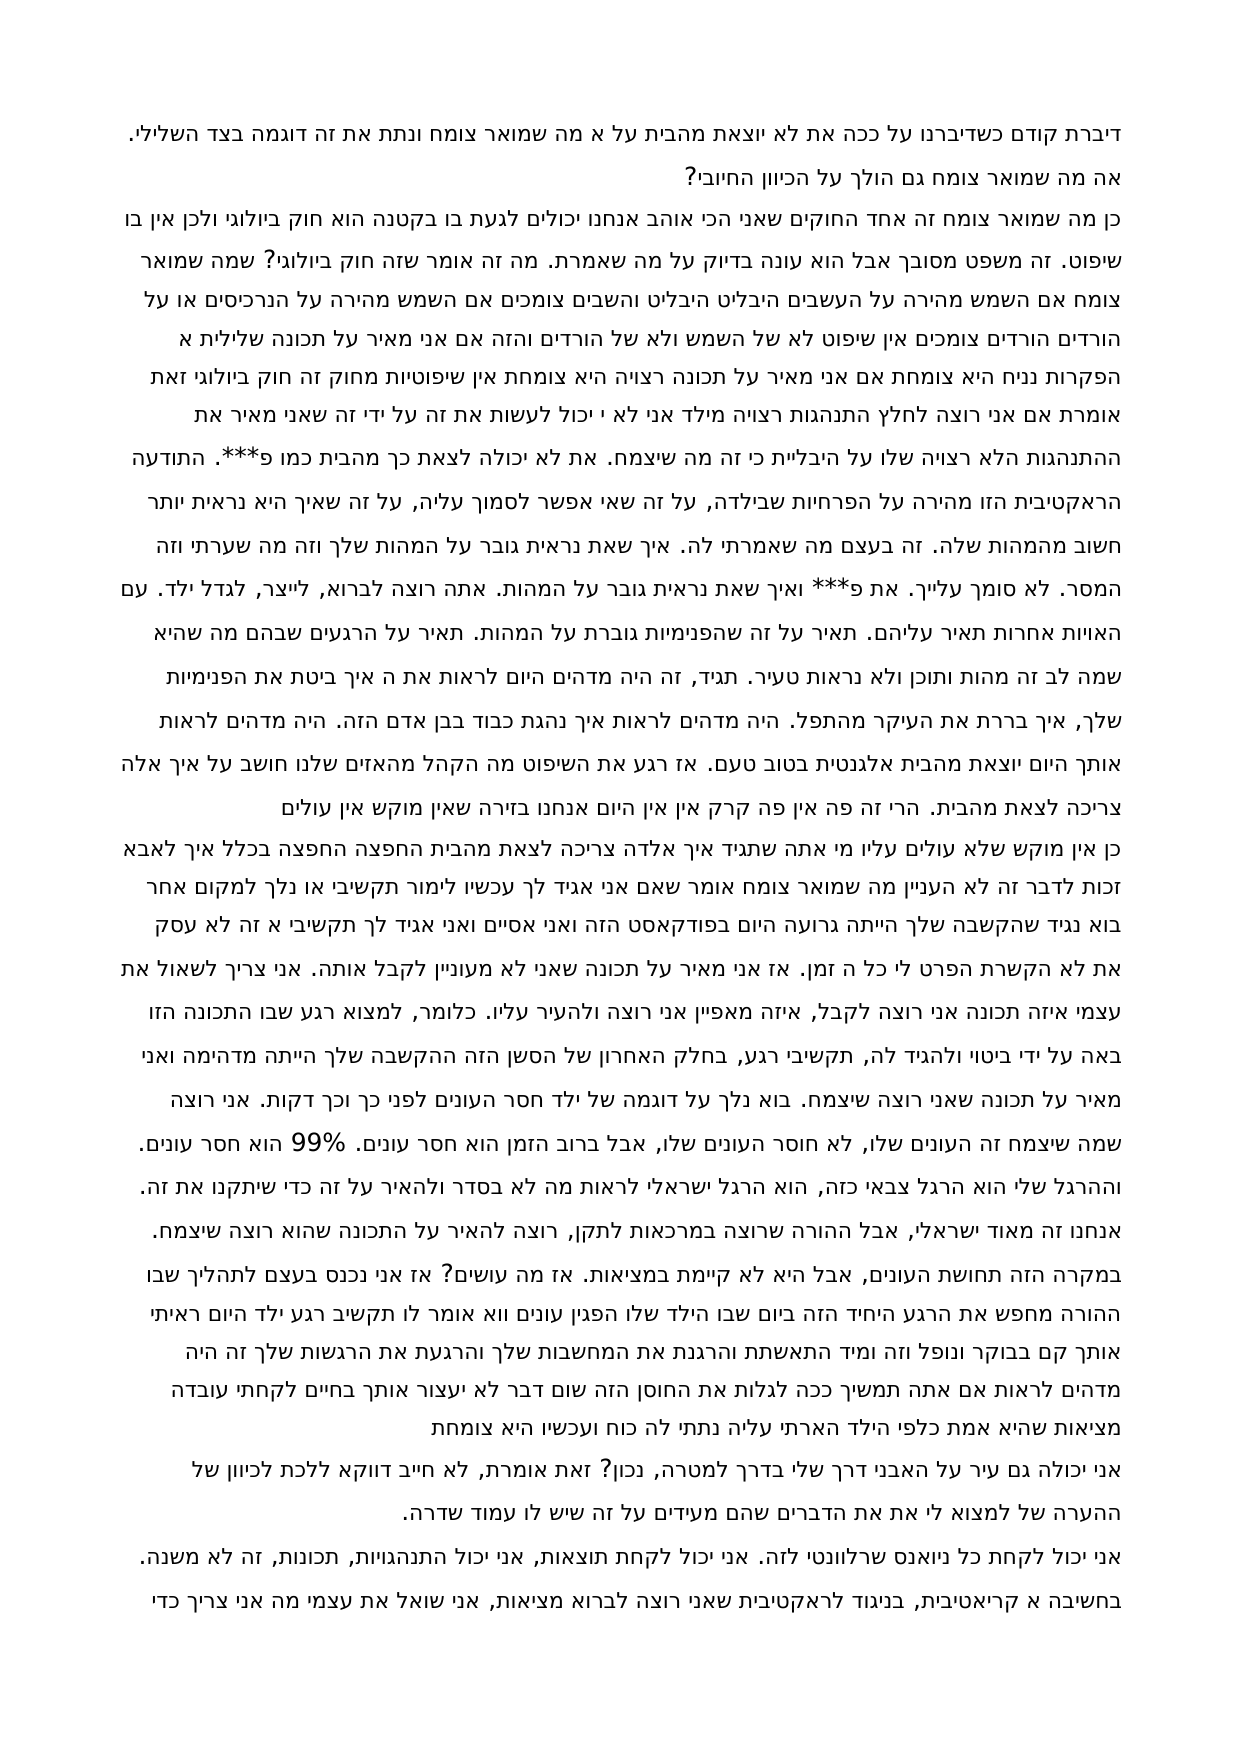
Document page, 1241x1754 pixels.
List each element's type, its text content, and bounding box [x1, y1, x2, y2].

text כן מה שמואר צומח זה אחד החוקים שאני הכי אוהב אנחנו יכולים לגעת בו בקטנה הוא חוק ביולוגי ולכן אין בו שיפוט. זה משפט מסובך אבל הוא עונה בדיוק על מה שאמרת. מה זה אומר שזה חוק ביולוגי? שמה שמואר צומח אם השמש מהירה על העשבים היבליט היבליט והשבים צומכים אם השמש מהירה על הנרכיסים או על הורדים הורדים צומכים אין שיפוט לא של השמש ולא של הורדים והזה אם אני מאיר על תכונה שלילית א הפקרות נניח היא צומחת אם אני מאיר על תכונה רצויה היא צומחת אין שיפוטיות מחוק זה חוק ביולוגי זאת אומרת אם אני רוצה לחלץ התנהגות רצויה מילד אני לא י יכול לעשות את זה על ידי זה שאני מאיר את ההתנהגות הלא רצויה שלו על היבליית כי זה מה שיצמח. את לא יכולה לצאת כך מהבית כמו פ***. התודעה הראקטיבית הזו מהירה על הפרחיות שבילדה, על זה שאי אפשר לסמוך עליה, על זה שאיך היא נראית יותר חשוב מהמהות שלה. זה בעצם מה שאמרתי לה. איך שאת נראית גובר על המהות שלך וזה מה שערתי וזה המסר. לא סומך עלייך. את פ*** ואיך שאת נראית גובר על המהות. אתה רוצה לברוא, לייצר, לגדל ילד. עם האויות אחרות תאיר עליהם. תאיר על זה שהפנימיות גוברת על המהות. תאיר על הרגעים שבהם מה שהיא שמה לב זה מהות ותוכן ולא נראות טעיר. תגיד, זה היה מדהים היום לראות את ה איך ביטת את הפנימיות שלך, איך בררת את העיקר מהתפל. היה מדהים לראות איך נהגת כבוד בבן אדם הזה. היה מדהים לראות אותך היום יוצאת מהבית אלגנטית בטוב טעם. אז רגע את השיפוט מה הקהל מהאזים שלנו חושב על איך אלה צריכה לצאת מהבית. הרי זה פה אין פה קרק אין אין היום אנחנו בזירה שאין מוקש אין עולים [118, 206, 1122, 822]
text אני יכול לקחת כל ניואנס שרלוונטי לזה. אני יכול לקחת תוצאות, אני יכול התנהגויות, תכונות, זה לא משנה. בחשיבה א קריאטיבית, בניגוד לראקטיבית שאני רוצה לברוא מציאות, אני שואל את עצמי מה אני צריך כדי [118, 1541, 1122, 1614]
text דיברת קודם כשדיברנו על ככה את לא יוצאת מהבית על א מה שמואר צומח ונתת את זה דוגמה בצד השלילי. אה מה שמואר צומח גם הולך על הכיוון החיובי? [118, 118, 1122, 191]
text אני יכולה גם עיר על האבני דרך שלי בדרך למטרה, נכון? זאת אומרת, לא חייב דווקא ללכת לכיוון של ההערה של למצוא לי את את הדברים שהם מעידים על זה שיש לו עמוד שדרה. [118, 1454, 1122, 1527]
text כן אין מוקש שלא עולים עליו מי אתה שתגיד איך אלדה צריכה לצאת מהבית החפצה החפצה בכלל איך לאבא זכות לדבר זה לא העניין מה שמואר צומח אומר שאם אני אגיד לך עכשיו לימור תקשיבי או נלך למקום אחר בוא נגיד שהקשבה שלך הייתה גרועה היום בפודקאסט הזה ואני אסיים ואני אגיד לך תקשיבי א זה לא עסק את לא הקשרת הפרט לי כל ה זמן. אז אני מאיר על תכונה שאני לא מעוניין לקבל אותה. אני צריך לשאול את עצמי איזה תכונה אני רוצה לקבל, איזה מאפיין אני רוצה ולהעיר עליו. כלומר, למצוא רגע שבו התכונה הזו באה על ידי ביטוי ולהגיד לה, תקשיבי רגע, בחלק האחרון של הסשן הזה ההקשבה שלך הייתה מדהימה ואני מאיר על תכונה שאני רוצה שיצמח. בוא נלך על דוגמה של ילד חסר העונים לפני כך וכך דקות. אני רוצה שמה שיצמח זה העונים שלו, לא חוסר העונים שלו, אבל ברוב הזמן הוא חסר עונים. 99% הוא חסר עונים. וההרגל שלי הוא הרגל צבאי כזה, הוא הרגל ישראלי לראות מה לא בסדר ולהאיר על זה כדי שיתקנו את זה. אנחנו זה מאוד ישראלי, אבל ההורה שרוצה במרכאות לתקן, רוצה להאיר על התכונה שהוא רוצה שיצמח. במקרה הזה תחושת העונים, אבל היא לא קיימת במציאות. אז מה עושים? אז אני נכנס בעצם לתהליך שבו ההורה מחפש את הרגע היחיד הזה ביום שבו הילד שלו הפגין עונים ווא אומר לו תקשיב רגע ילד היום ראיתי אותך קם בבוקר ונופל וזה ומיד התאשתת והרגנת את המחשבות שלך והרגעת את הרגשות שלך זה היה מדהים לראות אם אתה תמשיך ככה לגלות את החוסן הזה שום דבר לא יעצור אותך בחיים לקחתי עובדה מציאות שהיא אמת כלפי הילד הארתי עליה נתתי לה כוח ועכשיו היא צומחת [118, 836, 1122, 1441]
